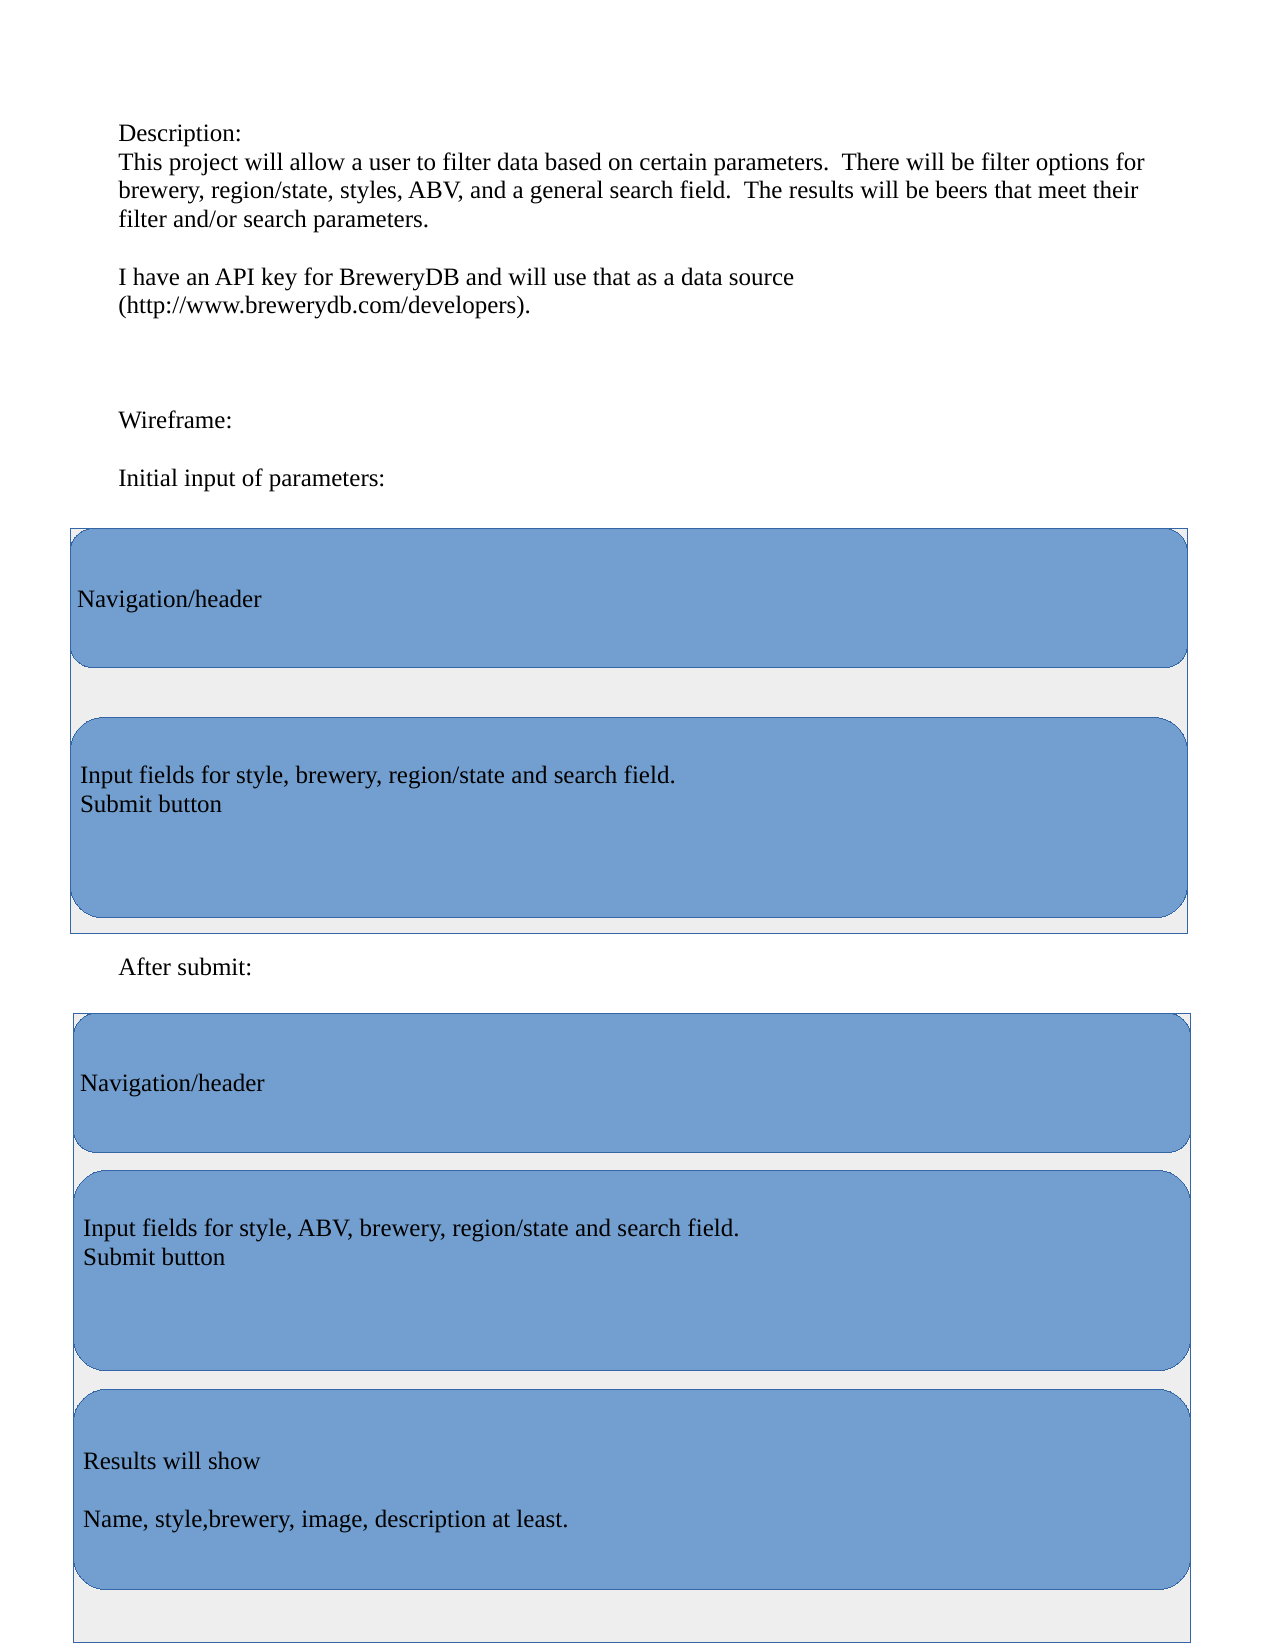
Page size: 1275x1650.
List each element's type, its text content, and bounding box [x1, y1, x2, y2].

text Wireframe: [118, 406, 1157, 434]
text I have an API key for BreweryDB and will use that as a data source (http://www.brewerydb.com/developers). [118, 262, 1157, 319]
text After submit: [118, 952, 1157, 981]
text Initial input of parameters: [118, 463, 1157, 492]
text Description: [118, 118, 1157, 147]
text This project will allow a user to filter data based on certain parameters. There will be filter options for brewery, region/state, styles, ABV, and a general search field. The results will be beers that meet their filter and/or search parameters. [118, 147, 1157, 233]
